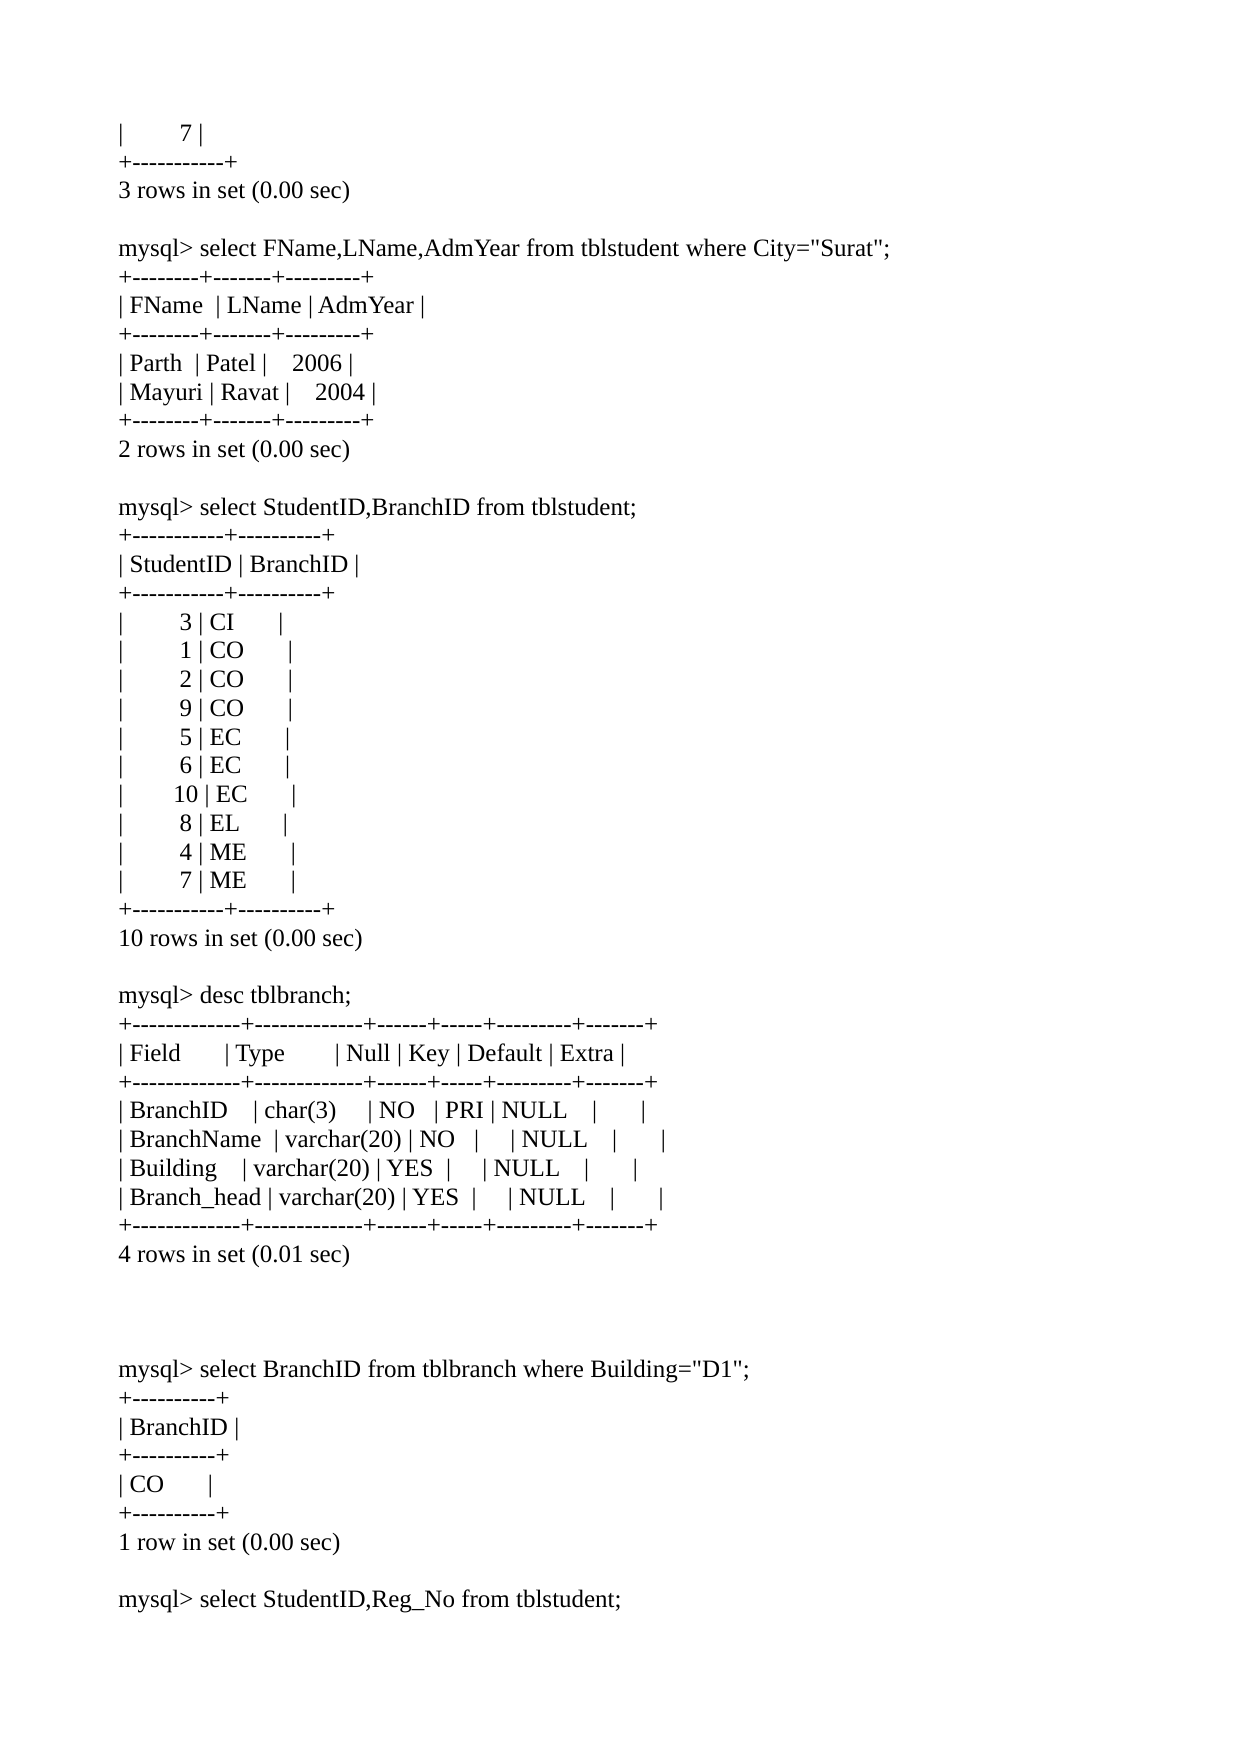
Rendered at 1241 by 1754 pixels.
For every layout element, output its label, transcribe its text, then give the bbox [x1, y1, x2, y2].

text +--------+-------+---------+ [118, 319, 1122, 348]
text +----------+ [118, 1441, 1122, 1469]
text | 2 | CO | [118, 664, 1122, 693]
text | 5 | EC | [118, 722, 1122, 751]
text | BranchName | varchar(20) | NO | | NULL | | [118, 1124, 1122, 1153]
text | 3 | CI | [118, 607, 1122, 636]
text | 6 | EC | [118, 751, 1122, 779]
text +-----------+----------+ [118, 578, 1122, 607]
text | FName | LName | AdmYear | [118, 291, 1122, 319]
text mysql> desc tblbranch; [118, 981, 1122, 1009]
text 1 row in set (0.00 sec) [118, 1527, 1122, 1556]
text mysql> select BranchID from tblbranch where Building="D1"; [118, 1354, 1122, 1383]
text | 4 | ME | [118, 837, 1122, 866]
text +-------------+-------------+------+-----+---------+-------+ [118, 1211, 1122, 1239]
text | Parth | Patel | 2006 | [118, 348, 1122, 377]
text | Branch_head | varchar(20) | YES | | NULL | | [118, 1182, 1122, 1211]
text 2 rows in set (0.00 sec) [118, 434, 1122, 463]
text 4 rows in set (0.01 sec) [118, 1239, 1122, 1268]
text +-------------+-------------+------+-----+---------+-------+ [118, 1009, 1122, 1038]
text +-------------+-------------+------+-----+---------+-------+ [118, 1067, 1122, 1096]
text | Mayuri | Ravat | 2004 | [118, 377, 1122, 406]
text | StudentID | BranchID | [118, 549, 1122, 578]
text +--------+-------+---------+ [118, 406, 1122, 434]
text mysql> select StudentID,BranchID from tblstudent; [118, 492, 1122, 521]
text mysql> select FName,LName,AdmYear from tblstudent where City="Surat"; [118, 233, 1122, 262]
text | 7 | ME | [118, 866, 1122, 894]
text | CO | [118, 1469, 1122, 1498]
text +-----------+----------+ [118, 894, 1122, 923]
text +-----------+----------+ [118, 521, 1122, 549]
text | Field | Type | Null | Key | Default | Extra | [118, 1038, 1122, 1067]
text | 7 | [118, 118, 1122, 147]
text | 1 | CO | [118, 636, 1122, 664]
text 3 rows in set (0.00 sec) [118, 176, 1122, 204]
text | BranchID | [118, 1412, 1122, 1441]
text | 9 | CO | [118, 693, 1122, 722]
text +-----------+ [118, 147, 1122, 176]
text +--------+-------+---------+ [118, 262, 1122, 291]
text | Building | varchar(20) | YES | | NULL | | [118, 1153, 1122, 1182]
text 10 rows in set (0.00 sec) [118, 923, 1122, 952]
text | 10 | EC | [118, 779, 1122, 808]
text | 8 | EL | [118, 808, 1122, 837]
text +----------+ [118, 1498, 1122, 1527]
text +----------+ [118, 1383, 1122, 1412]
text mysql> select StudentID,Reg_No from tblstudent; [118, 1584, 1122, 1613]
text | BranchID | char(3) | NO | PRI | NULL | | [118, 1096, 1122, 1124]
